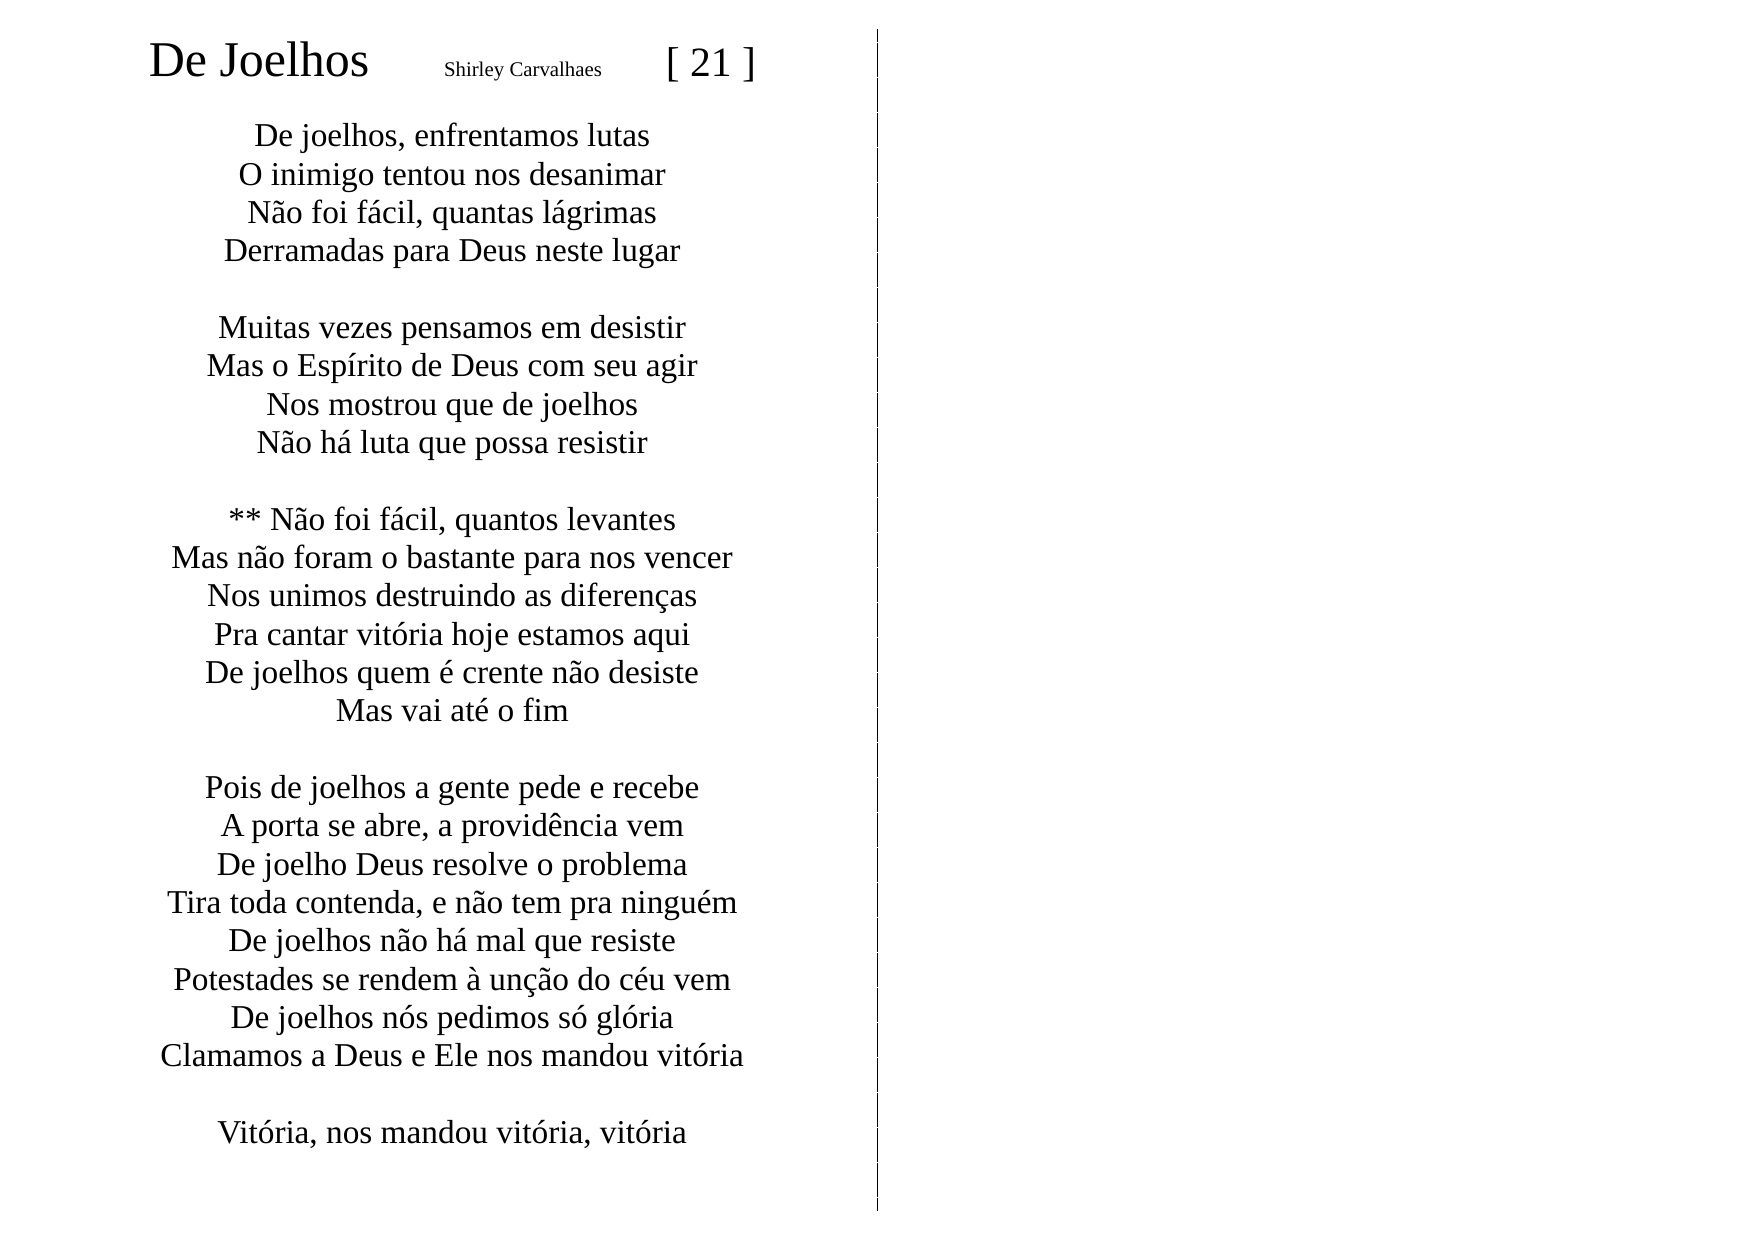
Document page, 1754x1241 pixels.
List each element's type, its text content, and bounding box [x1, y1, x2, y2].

text Não há luta que possa resistir [29, 422, 875, 461]
text Não foi fácil, quantas lágrimas [29, 192, 875, 231]
text De joelhos nós pedimos só glória [29, 997, 875, 1036]
text ** Não foi fácil, quantos levantes [29, 499, 875, 537]
text Nos unimos destruindo as diferenças [29, 576, 875, 614]
text Mas vai até o fim [29, 691, 875, 729]
text Mas não foram o bastante para nos vencer [29, 537, 875, 576]
text De joelhos, enfrentamos lutas [29, 116, 875, 154]
text De joelhos não há mal que resiste [29, 921, 875, 959]
text Muitas vezes pensamos em desistir [29, 307, 875, 346]
text Vitória, nos mandou vitória, vitória [29, 1112, 875, 1151]
text Clamamos a Deus e Ele nos mandou vitória [29, 1036, 875, 1074]
text A porta se abre, a providência vem [29, 806, 875, 844]
text De Joelhos Shirley Carvalhaes [ 21 ] [29, 29, 875, 87]
text Potestades se rendem à unção do céu vem [29, 959, 875, 997]
text De joelho Deus resolve o problema [29, 844, 875, 882]
text Derramadas para Deus neste lugar [29, 231, 875, 269]
text Mas o Espírito de Deus com seu agir [29, 346, 875, 384]
text Tira toda contenda, e não tem pra ninguém [29, 882, 875, 921]
text O inimigo tentou nos desanimar [29, 154, 875, 192]
text Pois de joelhos a gente pede e recebe [29, 767, 875, 806]
text Nos mostrou que de joelhos [29, 384, 875, 422]
text Pra cantar vitória hoje estamos aqui [29, 614, 875, 652]
text De joelhos quem é crente não desiste [29, 652, 875, 691]
